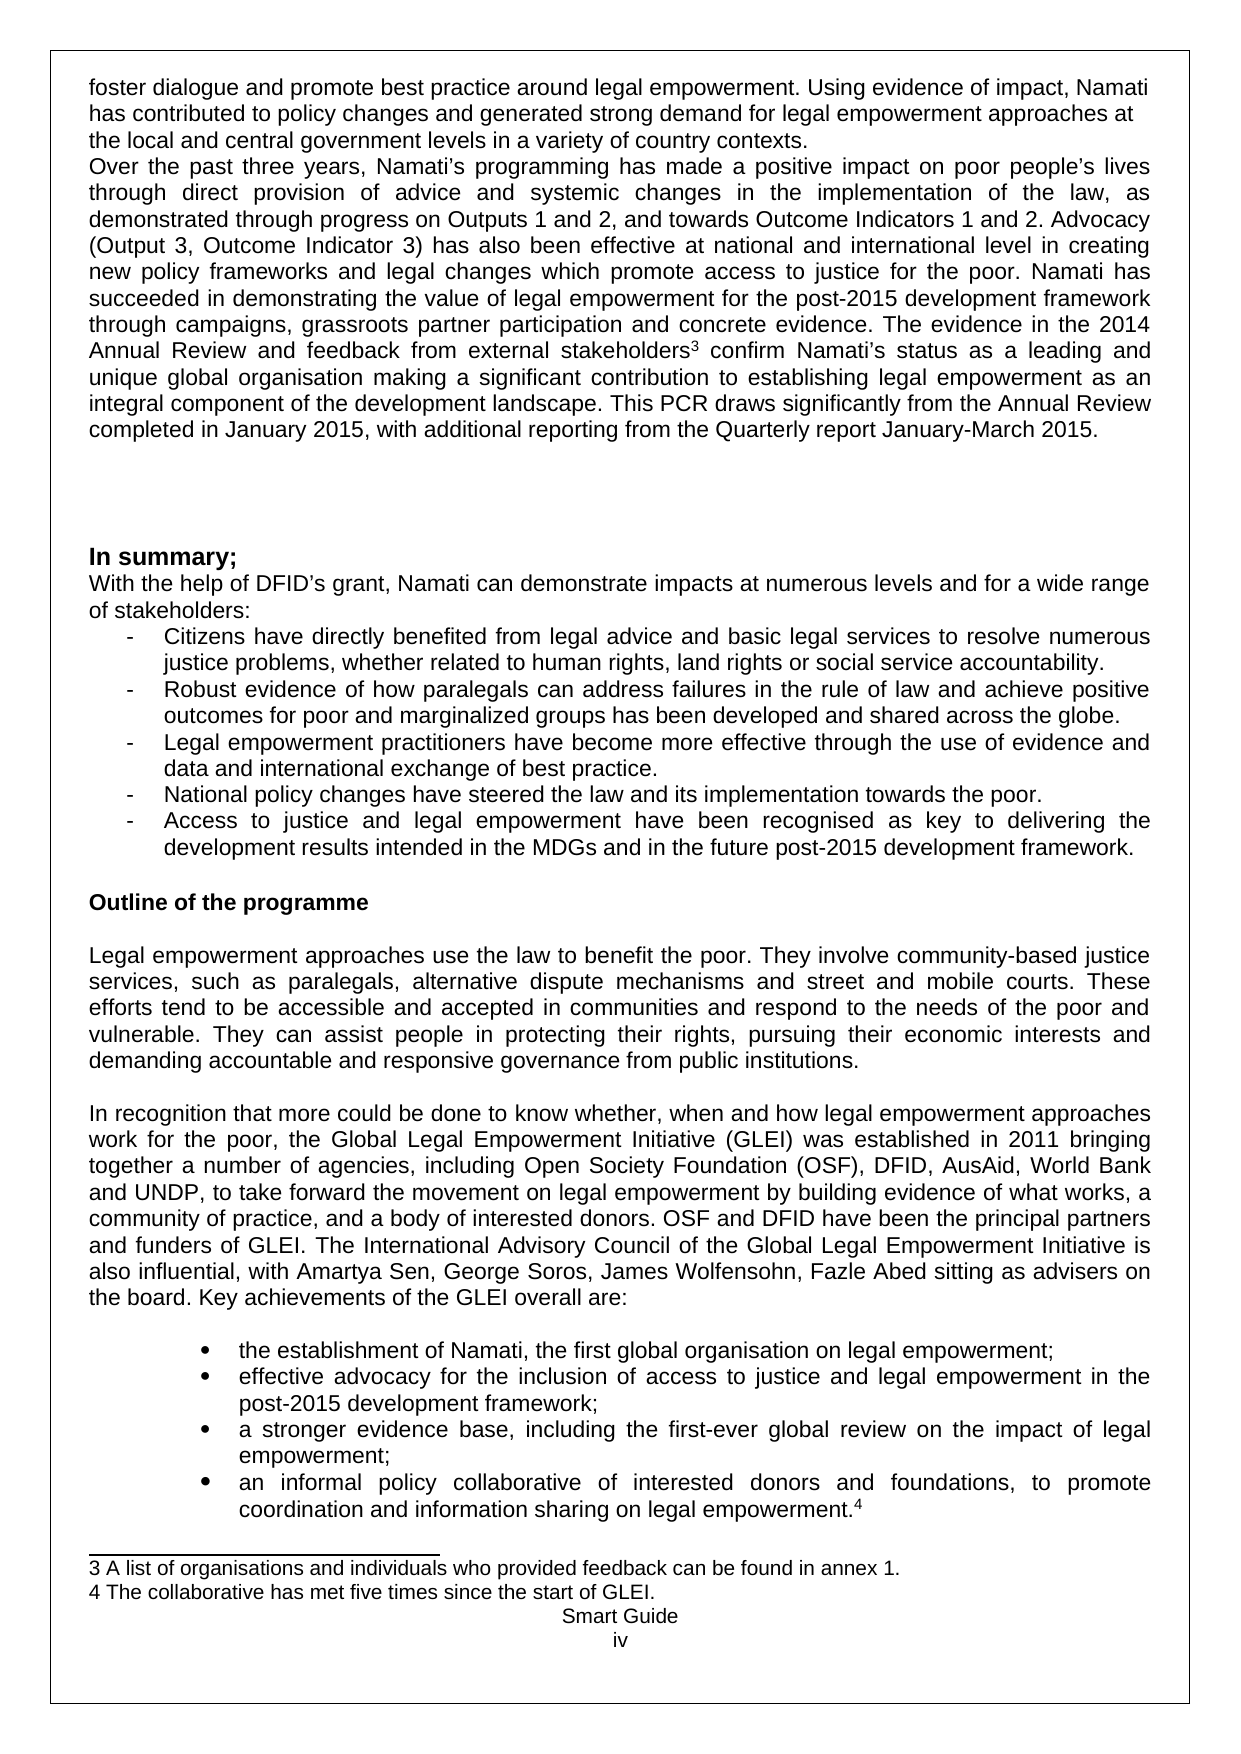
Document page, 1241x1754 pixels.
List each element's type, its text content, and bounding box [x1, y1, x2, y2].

list effective advocacy for the inclusion of access to justice and legal empowerment in the post-2015 development framework; [201, 1363, 1152, 1416]
text In summary; [89, 542, 1152, 570]
text With the help of DFID’s grant, Namati can demonstrate impacts at numerous levels and for a wide range of stakeholders: [89, 570, 1152, 623]
text A list of organisations and individuals who provided feedback can be found in annex 1. [89, 1556, 1152, 1579]
text Legal empowerment approaches use the law to benefit the poor. They involve community-based justice services, such as paralegals, alternative dispute mechanisms and street and mobile courts. These efforts tend to be accessible and accepted in communities and respond to the needs of the poor and vulnerable. They can assist people in protecting their rights, pursuing their economic interests and demanding accountable and responsive governance from public institutions. [89, 942, 1152, 1073]
text foster dialogue and promote best practice around legal empowerment. Using evidence of impact, Namati has contributed to policy changes and generated strong demand for legal empowerment approaches at the local and central government levels in a variety of country contexts. [89, 74, 1152, 153]
text Outline of the programme [89, 889, 1152, 915]
text In recognition that more could be done to know whether, when and how legal empowerment approaches work for the poor, the Global Legal Empowerment Initiative (GLEI) was established in 2011 bringing together a number of agencies, including Open Society Foundation (OSF), DFID, AusAid, World Bank and UNDP, to take forward the movement on legal empowerment by building evidence of what works, a community of practice, and a body of interested donors. OSF and DFID have been the principal partners and funders of GLEI. The International Advisory Council of the Global Legal Empowerment Initiative is also influential, with Amartya Sen, George Soros, James Wolfensohn, Fazle Abed sitting as advisers on the board. Key achievements of the GLEI overall are: [89, 1100, 1152, 1311]
list an informal policy collaborative of interested donors and foundations, to promote coordination and information sharing on legal empowerment. [201, 1469, 1152, 1522]
list Access to justice and legal empowerment have been recognised as key to delivering the development results intended in the MDGs and in the future post-2015 development framework. [126, 807, 1152, 860]
list a stronger evidence base, including the first-ever global review on the impact of legal empowerment; [201, 1416, 1152, 1469]
list Robust evidence of how paralegals can address failures in the rule of law and achieve positive outcomes for poor and marginalized groups has been developed and shared across the globe. [126, 676, 1152, 728]
list The collaborative has met five times since the start of GLEI. [89, 1579, 1152, 1603]
list National policy changes have steered the law and its implementation towards the poor. [126, 781, 1152, 807]
list Legal empowerment practitioners have become more effective through the use of evidence and data and international exchange of best practice. [126, 728, 1152, 781]
list Citizens have directly benefited from legal advice and basic legal services to resolve numerous justice problems, whether related to human rights, land rights or social service accountability. [126, 623, 1152, 676]
list the establishment of Namati, the first global organisation on legal empowerment; [201, 1337, 1152, 1363]
text Over the past three years, Namati’s programming has made a positive impact on poor people’s lives through direct provision of advice and systemic changes in the implementation of the law, as demonstrated through progress on Outputs 1 and 2, and towards Outcome Indicators 1 and 2. Advocacy (Output 3, Outcome Indicator 3) has also been effective at national and international level in creating new policy frameworks and legal changes which promote access to justice for the poor. Namati has succeeded in demonstrating the value of legal empowerment for the post-2015 development framework through campaigns, grassroots partner participation and concrete evidence. The evidence in the 2014 Annual Review and feedback from external stakeholders confirm Namati’s status as a leading and unique global organisation making a significant contribution to establishing legal empowerment as an integral component of the development landscape. This PCR draws significantly from the Annual Review completed in January 2015, with additional reporting from the Quarterly report January-March 2015. [89, 153, 1152, 443]
